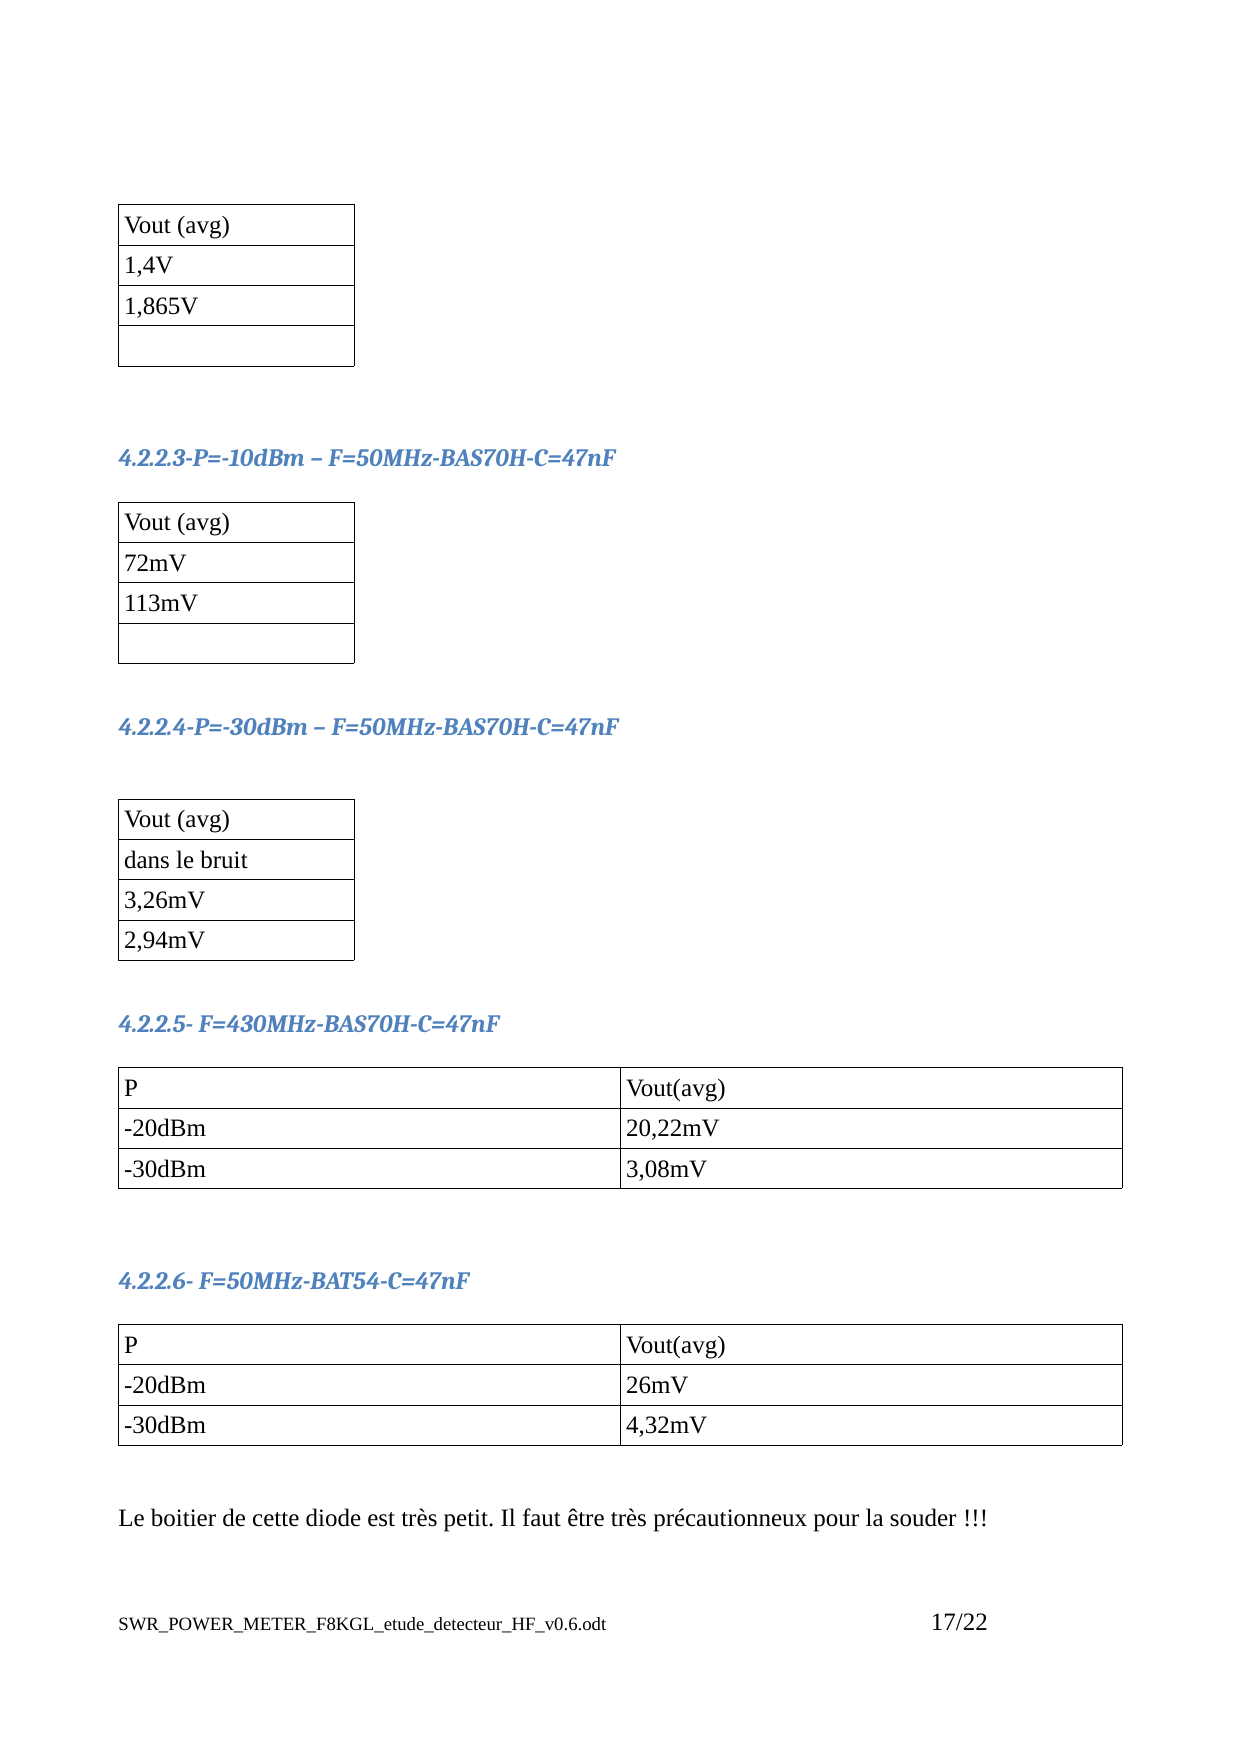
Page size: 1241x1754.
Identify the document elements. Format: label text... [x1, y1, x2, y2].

table_cell -30dBm [119, 1406, 620, 1445]
table_cell dans le bruit [119, 840, 354, 879]
subtitle 4.2.2.5- F=430MHz-BAS70H-C=47nF [118, 1010, 1122, 1038]
table_cell [119, 326, 354, 366]
table_cell 3,08mV [621, 1149, 1122, 1188]
table_cell 1,4V [119, 246, 354, 285]
table_header Vout(avg) [621, 1325, 1122, 1364]
table_cell 4,32mV [621, 1406, 1122, 1445]
table_header Vout (avg) [119, 503, 354, 542]
subtitle 4.2.2.4-P=-30dBm – F=50MHz-BAS70H-C=47nF [118, 712, 1122, 741]
table_cell 20,22mV [621, 1109, 1122, 1148]
subtitle 4.2.2.6- F=50MHz-BAT54-C=47nF [118, 1267, 1122, 1295]
table_cell 2,94mV [119, 921, 354, 960]
table_header Vout(avg) [621, 1068, 1122, 1107]
table_cell 1,865V [119, 286, 354, 325]
table_header P [119, 1068, 620, 1107]
table_cell -30dBm [119, 1149, 620, 1188]
table_cell 26mV [621, 1365, 1122, 1405]
text Le boitier de cette diode est très petit. Il faut être très précautionneux pour la souder !!! [118, 1503, 1122, 1531]
table_cell 3,26mV [119, 880, 354, 920]
table_cell -20dBm [119, 1109, 620, 1148]
table_cell [119, 624, 354, 663]
subtitle 4.2.2.3-P=-10dBm – F=50MHz-BAS70H-C=47nF [118, 444, 1122, 473]
table_header Vout (avg) [119, 205, 354, 245]
table_cell -20dBm [119, 1365, 620, 1405]
table_cell 72mV [119, 543, 354, 582]
table_header Vout (avg) [119, 800, 354, 839]
table_cell 113mV [119, 583, 354, 622]
table_header P [119, 1325, 620, 1364]
